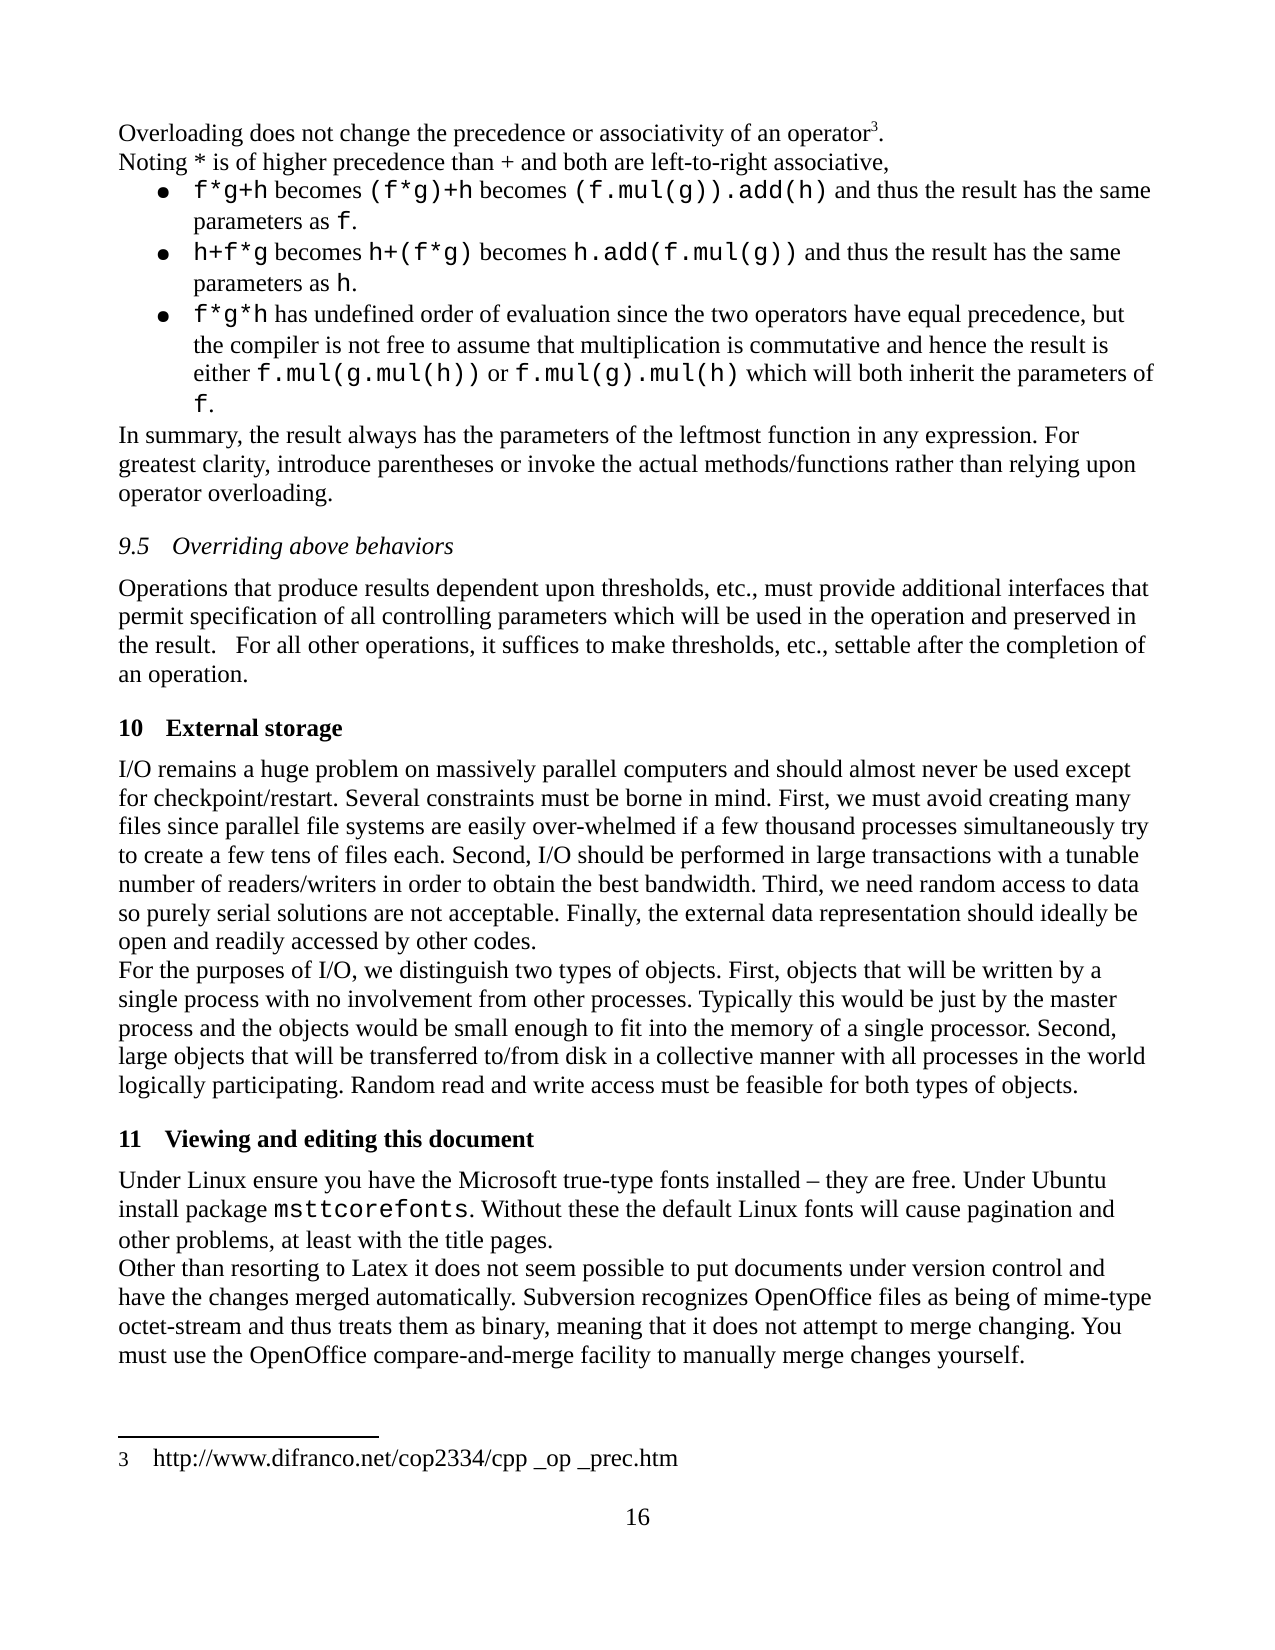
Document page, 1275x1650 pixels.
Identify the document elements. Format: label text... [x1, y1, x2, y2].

text For the purposes of I/O, we distinguish two types of objects. First, objects that will be written by a single process with no involvement from other processes. Typically this would be just by the master process and the objects would be small enough to fit into the memory of a single processor. Second, large objects that will be transferred to/from disk in a collective manner with all processes in the world logically participating. Random read and write access must be feasible for both types of objects. [118, 955, 1157, 1099]
text Operations that produce results dependent upon thresholds, etc., must provide additional interfaces that permit specification of all controlling parameters which will be used in the operation and preserved in the result. For all other operations, it suffices to make thresholds, etc., settable after the completion of an operation. [118, 573, 1157, 688]
text Under Linux ensure you have the Microsoft true-type fonts installed – they are free. Under Ubuntu install package msttcorefonts. Without these the default Linux fonts will cause pagination and other problems, at least with the title pages. [118, 1165, 1157, 1253]
text The main issue with the above convention is clarifying how C++ maps statements with overloaded operators into method/function invocations which includes understanding the order of evaluation. Overloading does not change the precedence or associativity of an operator. [118, 118, 1157, 147]
subtitle External storage [118, 713, 1157, 741]
list f*g+h becomes (f*g)+h becomes (f.mul(g)).add(h) and thus the result has the same parameters as f. [156, 176, 1157, 237]
text Other than resorting to Latex it does not seem possible to put documents under version control and have the changes merged automatically. Subversion recognizes OpenOffice files as being of mime-type octet-stream and thus treats them as binary, meaning that it does not attempt to merge changing. You must use the OpenOffice compare-and-merge facility to manually merge changes yourself. [118, 1253, 1157, 1368]
text In summary, the result always has the parameters of the leftmost function in any expression. For greatest clarity, introduce parentheses or invoke the actual methods/functions rather than relying upon operator overloading. [118, 420, 1157, 506]
subtitle Viewing and editing this document [118, 1124, 1157, 1153]
list f*g*h has undefined order of evaluation since the two operators have equal precedence, but the compiler is not free to assume that multiplication is commutative and hence the result is either f.mul(g.mul(h)) or f.mul(g).mul(h) which will both inherit the parameters of f. [156, 299, 1157, 420]
text I/O remains a huge problem on massively parallel computers and should almost never be used except for checkpoint/restart. Several constraints must be borne in mind. First, we must avoid creating many files since parallel file systems are easily over-whelmed if a few thousand processes simultaneously try to create a few tens of files each. Second, I/O should be performed in large transactions with a tunable number of readers/writers in order to obtain the best bandwidth. Third, we need random access to data so purely serial solutions are not acceptable. Finally, the external data representation should ideally be open and readily accessed by other codes. [118, 754, 1157, 955]
text http://www.difranco.net/cop2334/cpp _op _prec.htm [118, 1443, 1157, 1472]
subtitle Overriding above behaviors [118, 531, 1157, 560]
list h+f*g becomes h+(f*g) becomes h.add(f.mul(g)) and thus the result has the same parameters as h. [156, 237, 1157, 299]
text Noting * is of higher precedence than + and both are left-to-right associative, [118, 147, 1157, 176]
